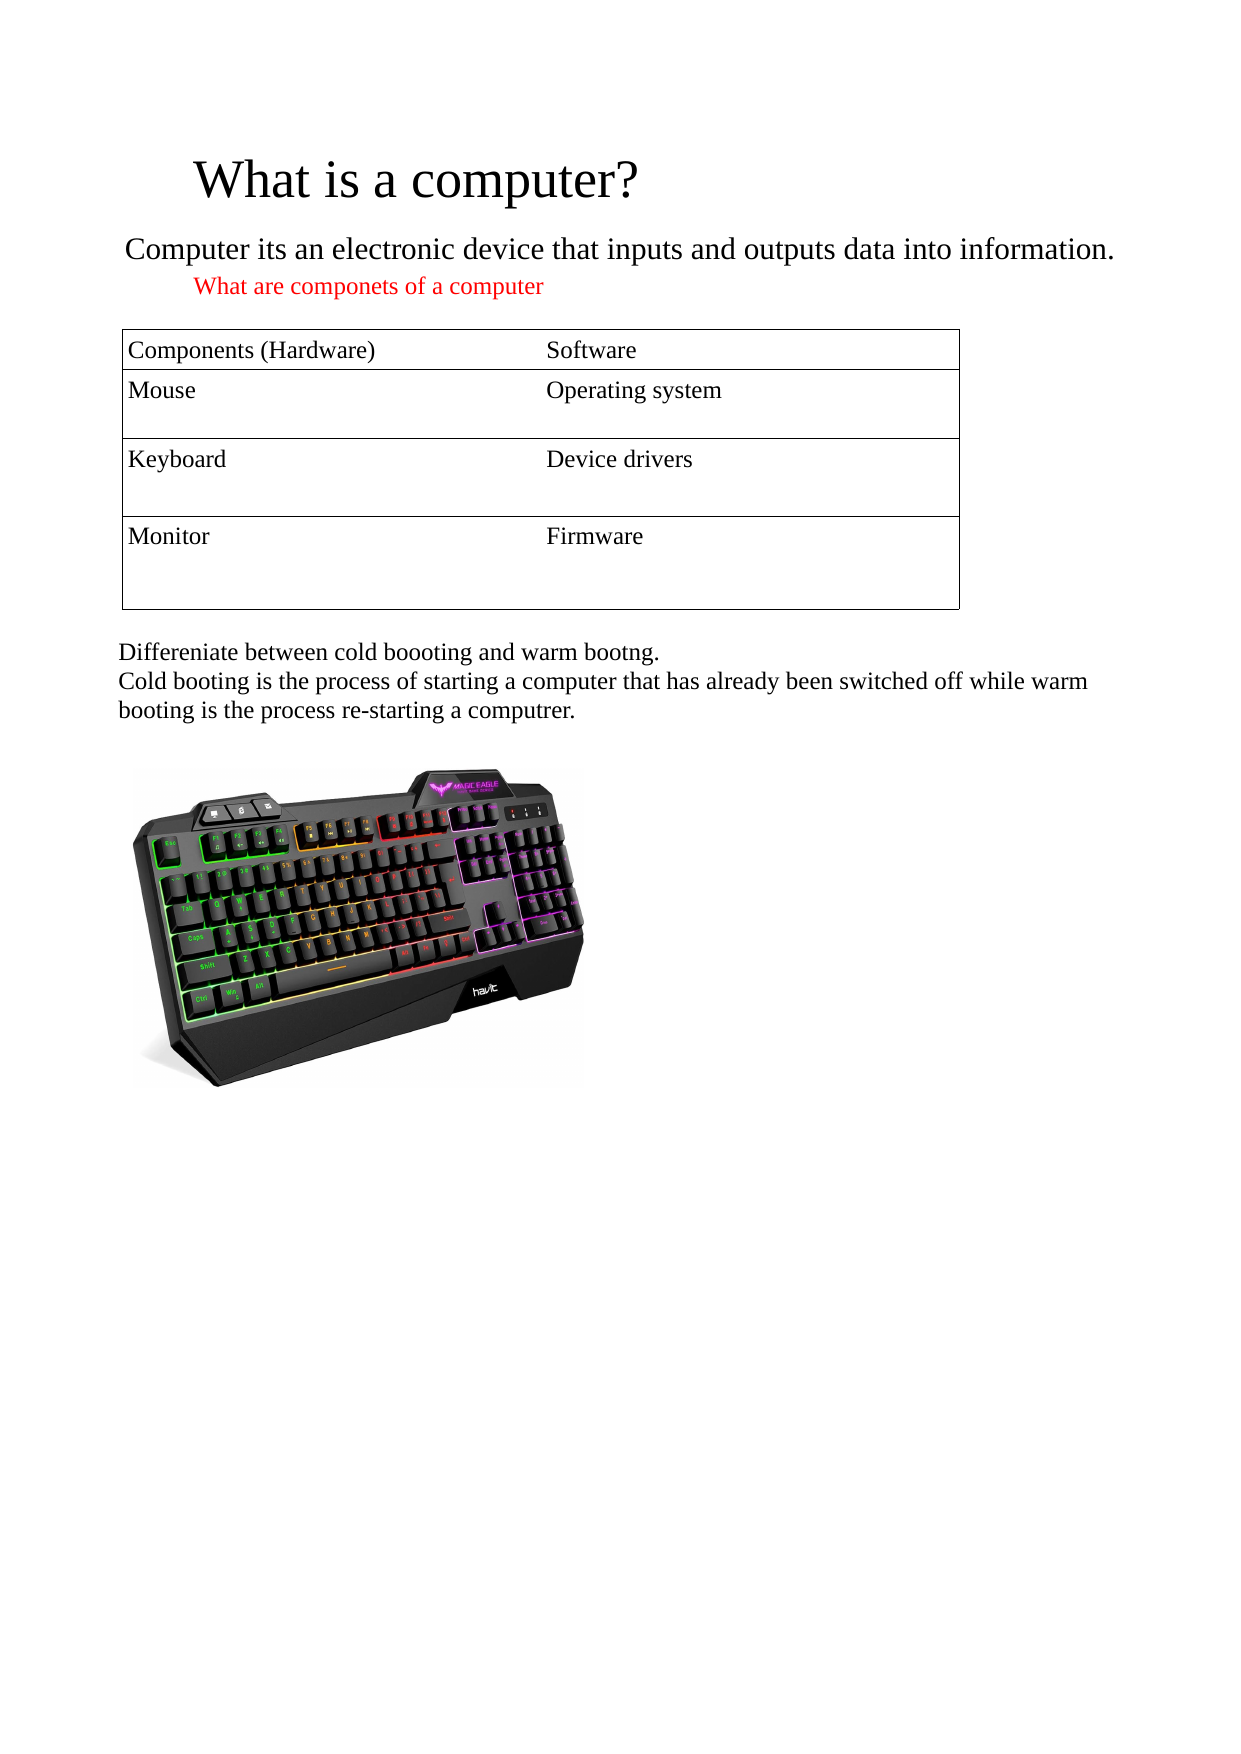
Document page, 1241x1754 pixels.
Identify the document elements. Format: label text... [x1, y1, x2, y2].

text Differeniate between cold boooting and warm bootng. [118, 637, 1122, 666]
table_cell Device drivers [541, 439, 959, 516]
table_cell Operating system [541, 370, 959, 438]
table_header Software [541, 330, 959, 369]
table_cell Mouse [123, 370, 541, 438]
list What are componets of a computer [156, 271, 1122, 300]
table_header Components (Hardware) [123, 330, 541, 369]
picture [132, 768, 585, 1088]
text Computer its an electronic device that inputs and outputs data into information. [118, 209, 1122, 271]
table_cell Keyboard [123, 439, 541, 516]
table_cell Monitor [123, 517, 541, 609]
table_cell Firmware [541, 517, 959, 609]
list What is a computer? [156, 147, 1122, 209]
text Cold booting is the process of starting a computer that has already been switched off while warm booting is the process re-starting a computrer. [118, 666, 1122, 724]
